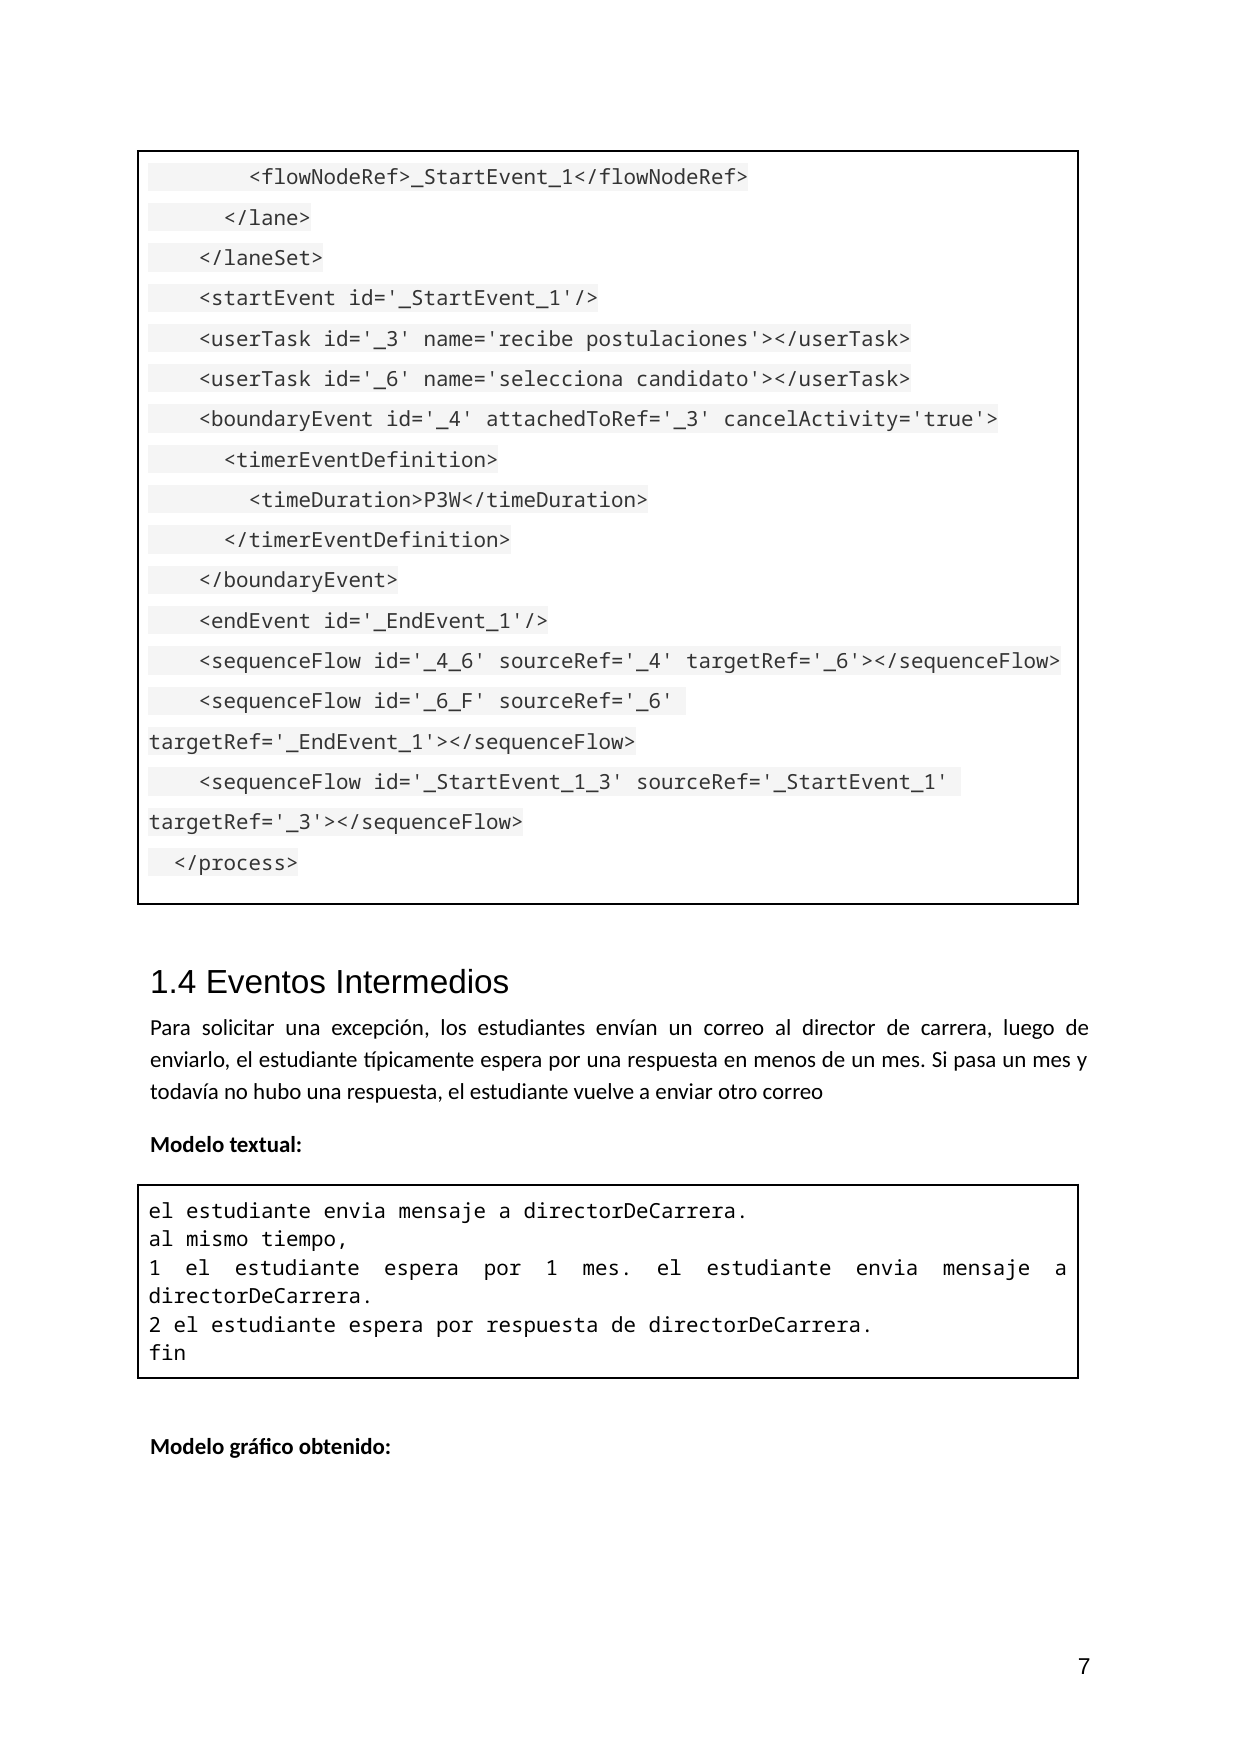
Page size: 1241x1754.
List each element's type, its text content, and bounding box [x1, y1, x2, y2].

text Modelo gráfico obtenido: [150, 1432, 1090, 1460]
table_header <flowNodeRef>_StartEvent_1</flowNodeRef> </lane> </laneSet> <startEvent id='_StartEvent_1'/> <userTask id='_3' name='recibe postulaciones'></userTask> <userTask id='_6' name='selecciona candidato'></userTask> <boundaryEvent id='_4' attachedToRef='_3' cancelActivity='true'> <timerEventDefinition> <timeDuration>P3W</timeDuration> </timerEventDefinition> </boundaryEvent> <endEvent id='_EndEvent_1'/> <sequenceFlow id='_4_6' sourceRef='_4' targetRef='_6'></sequenceFlow> <sequenceFlow id='_6_F' sourceRef='_6' targetRef='_EndEvent_1'></sequenceFlow> <sequenceFlow id='_StartEvent_1_3' sourceRef='_StartEvent_1' targetRef='_3'></sequenceFlow> </process> [139, 152, 1077, 903]
subtitle 1.4 Eventos Intermedios [150, 963, 1090, 1001]
table_header el estudiante envia mensaje a directorDeCarrera. al mismo tiempo, 1 el estudiante espera por 1 mes. el estudiante envia mensaje a directorDeCarrera. 2 el estudiante espera por respuesta de directorDeCarrera. fin [139, 1186, 1077, 1377]
text Para solicitar una excepción, los estudiantes envían un correo al director de carrera, luego de enviarlo, el estudiante típicamente espera por una respuesta en menos de un mes. Si pasa un mes y todavía no hubo una respuesta, el estudiante vuelve a enviar otro correo [150, 1013, 1090, 1105]
text Modelo textual: [150, 1130, 1090, 1158]
